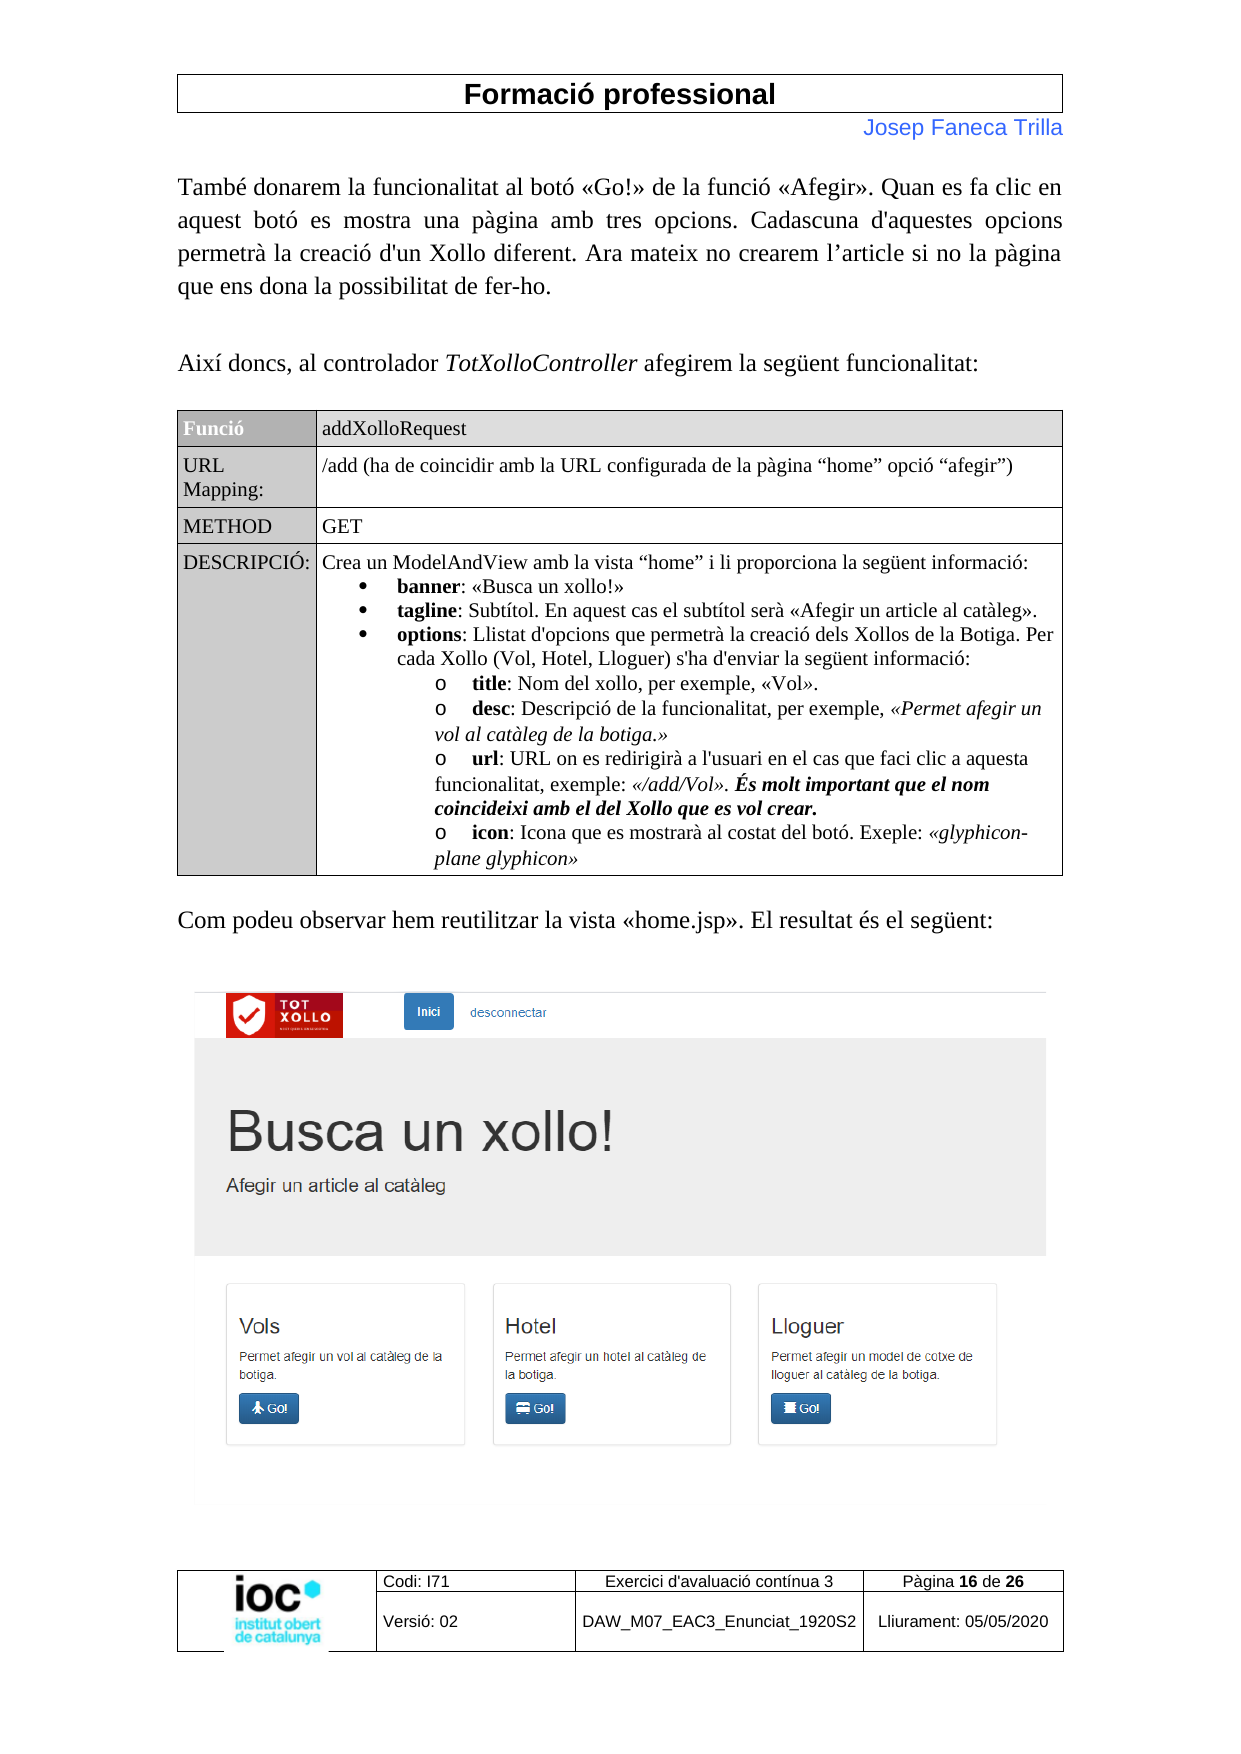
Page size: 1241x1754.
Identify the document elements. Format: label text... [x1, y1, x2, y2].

text També donarem la funcionalitat al botó «Go!» de la funció «Afegir». Quan es fa clic en aquest botó es mostra una pàgina amb tres opcions. Cadascuna d'aquestes opcions permetrà la creació d'un Xollo diferent. Ara mateix no crearem l’article si no la pàgina que ens dona la possibilitat de fer-ho. [177, 172, 1063, 299]
picture [224, 1571, 329, 1652]
table_header Funció [178, 411, 316, 446]
table_cell DESCRIPCIÓ: [178, 544, 316, 875]
table_cell URL Mapping: [178, 447, 316, 507]
table_cell Crea un ModelAndView amb la vista “home” i li proporciona la següent informació: banner: «Busca un xollo!» tagline: Subtítol. En aquest cas el subtítol serà «Afegir un article al catàleg». options: Llistat d'opcions que permetrà la creació dels Xollos de la Botiga. Per cada Xollo (Vol, Hotel, Lloguer) s'ha d'enviar la següent informació: title: Nom del xollo, per exemple, «Vol». desc: Descripció de la funcionalitat, per exemple, «Permet afegir un vol al catàleg de la botiga.» url: URL on es redirigirà a l'usuari en el cas que faci clic a aquesta funcionalitat, exemple: «/add/Vol». És molt important que el nom coincideixi amb el del Xollo que es vol crear. icon: Icona que es mostrarà al costat del botó. Exeple: «glyphicon-plane glyphicon» [317, 544, 1062, 875]
picture [194, 991, 1047, 1505]
table_header addXolloRequest [317, 411, 1062, 446]
text Així doncs, al controlador TotXolloController afegirem la següent funcionalitat: [177, 348, 1063, 377]
table_cell METHOD [178, 508, 316, 543]
table_cell /add (ha de coincidir amb la URL configurada de la pàgina “home” opció “afegir”) [317, 447, 1062, 507]
text Com podeu observar hem reutilitzar la vista «home.jsp». El resultat és el següent: [177, 905, 1063, 934]
table_cell GET [317, 508, 1062, 543]
